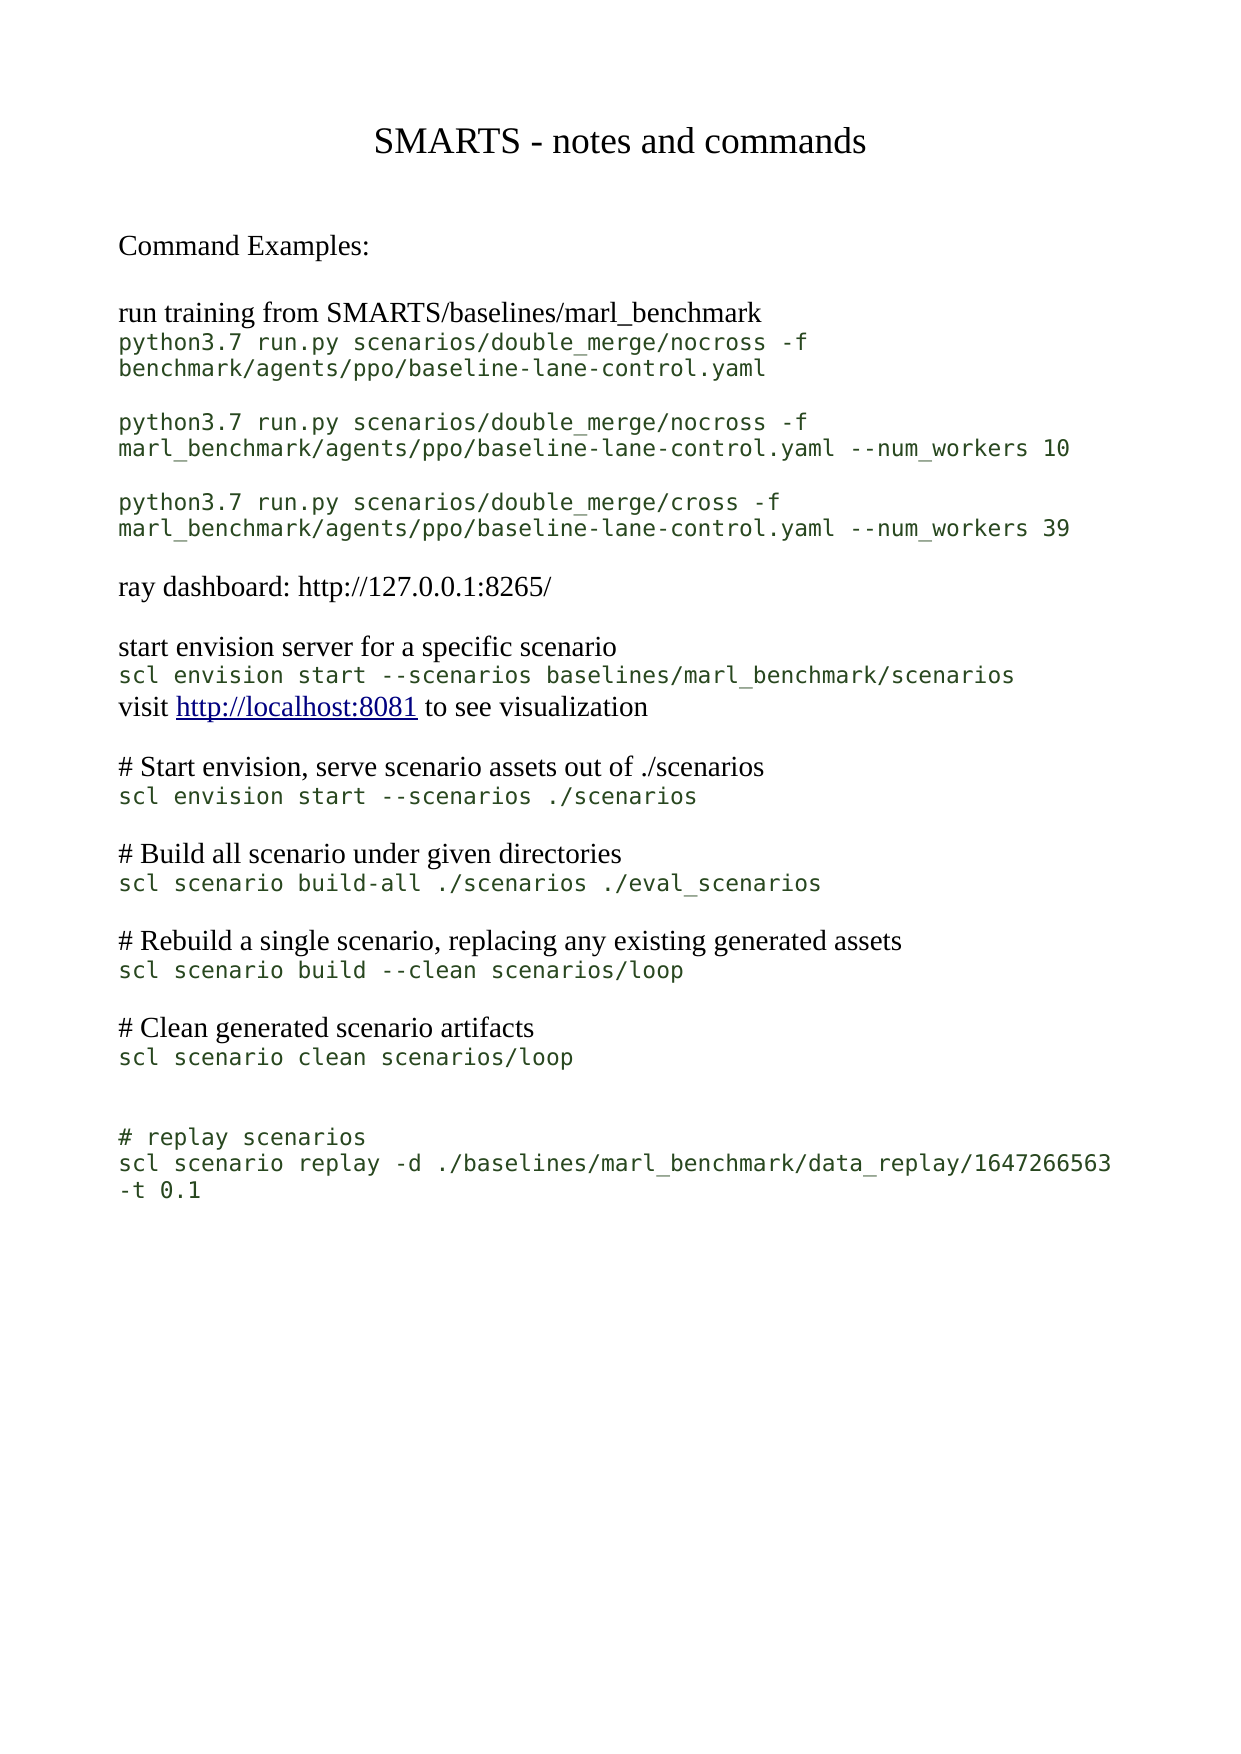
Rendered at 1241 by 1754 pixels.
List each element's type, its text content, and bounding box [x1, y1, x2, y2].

text scl scenario build --clean scenarios/loop [118, 957, 1122, 983]
text scl scenario build-all ./scenarios ./eval_scenarios [118, 870, 1122, 897]
text scl envision start --scenarios baselines/marl_benchmark/scenarios [118, 663, 1122, 689]
text ray dashboard: http://127.0.0.1:8265/ [118, 569, 1122, 602]
text python3.7 run.py scenarios/double_merge/nocross -f marl_benchmark/agents/ppo/baseline-lane-control.yaml --num_workers 10 [118, 409, 1122, 462]
text # Clean generated scenario artifacts [118, 1010, 1122, 1044]
text # Rebuild a single scenario, replacing any existing generated assets [118, 923, 1122, 957]
text scl scenario replay -d ./baselines/marl_benchmark/data_replay/1647266563 -t 0.1 [118, 1150, 1122, 1204]
text # Build all scenario under given directories [118, 836, 1122, 870]
text scl envision start --scenarios ./scenarios [118, 783, 1122, 810]
text python3.7 run.py scenarios/double_merge/nocross -f benchmark/agents/ppo/baseline-lane-control.yaml [118, 329, 1122, 382]
text run training from SMARTS/baselines/marl_benchmark [118, 295, 1122, 329]
text # replay scenarios [118, 1124, 1122, 1150]
text # Start envision, serve scenario assets out of ./scenarios [118, 749, 1122, 783]
text python3.7 run.py scenarios/double_merge/cross -f marl_benchmark/agents/ppo/baseline-lane-control.yaml --num_workers 39 [118, 489, 1122, 542]
text visit http://localhost:8081 to see visualization [118, 689, 1122, 723]
text start envision server for a specific scenario [118, 629, 1122, 663]
text SMARTS - notes and commands [118, 118, 1122, 161]
text scl scenario clean scenarios/loop [118, 1044, 1122, 1070]
text Command Examples: [118, 228, 1122, 262]
